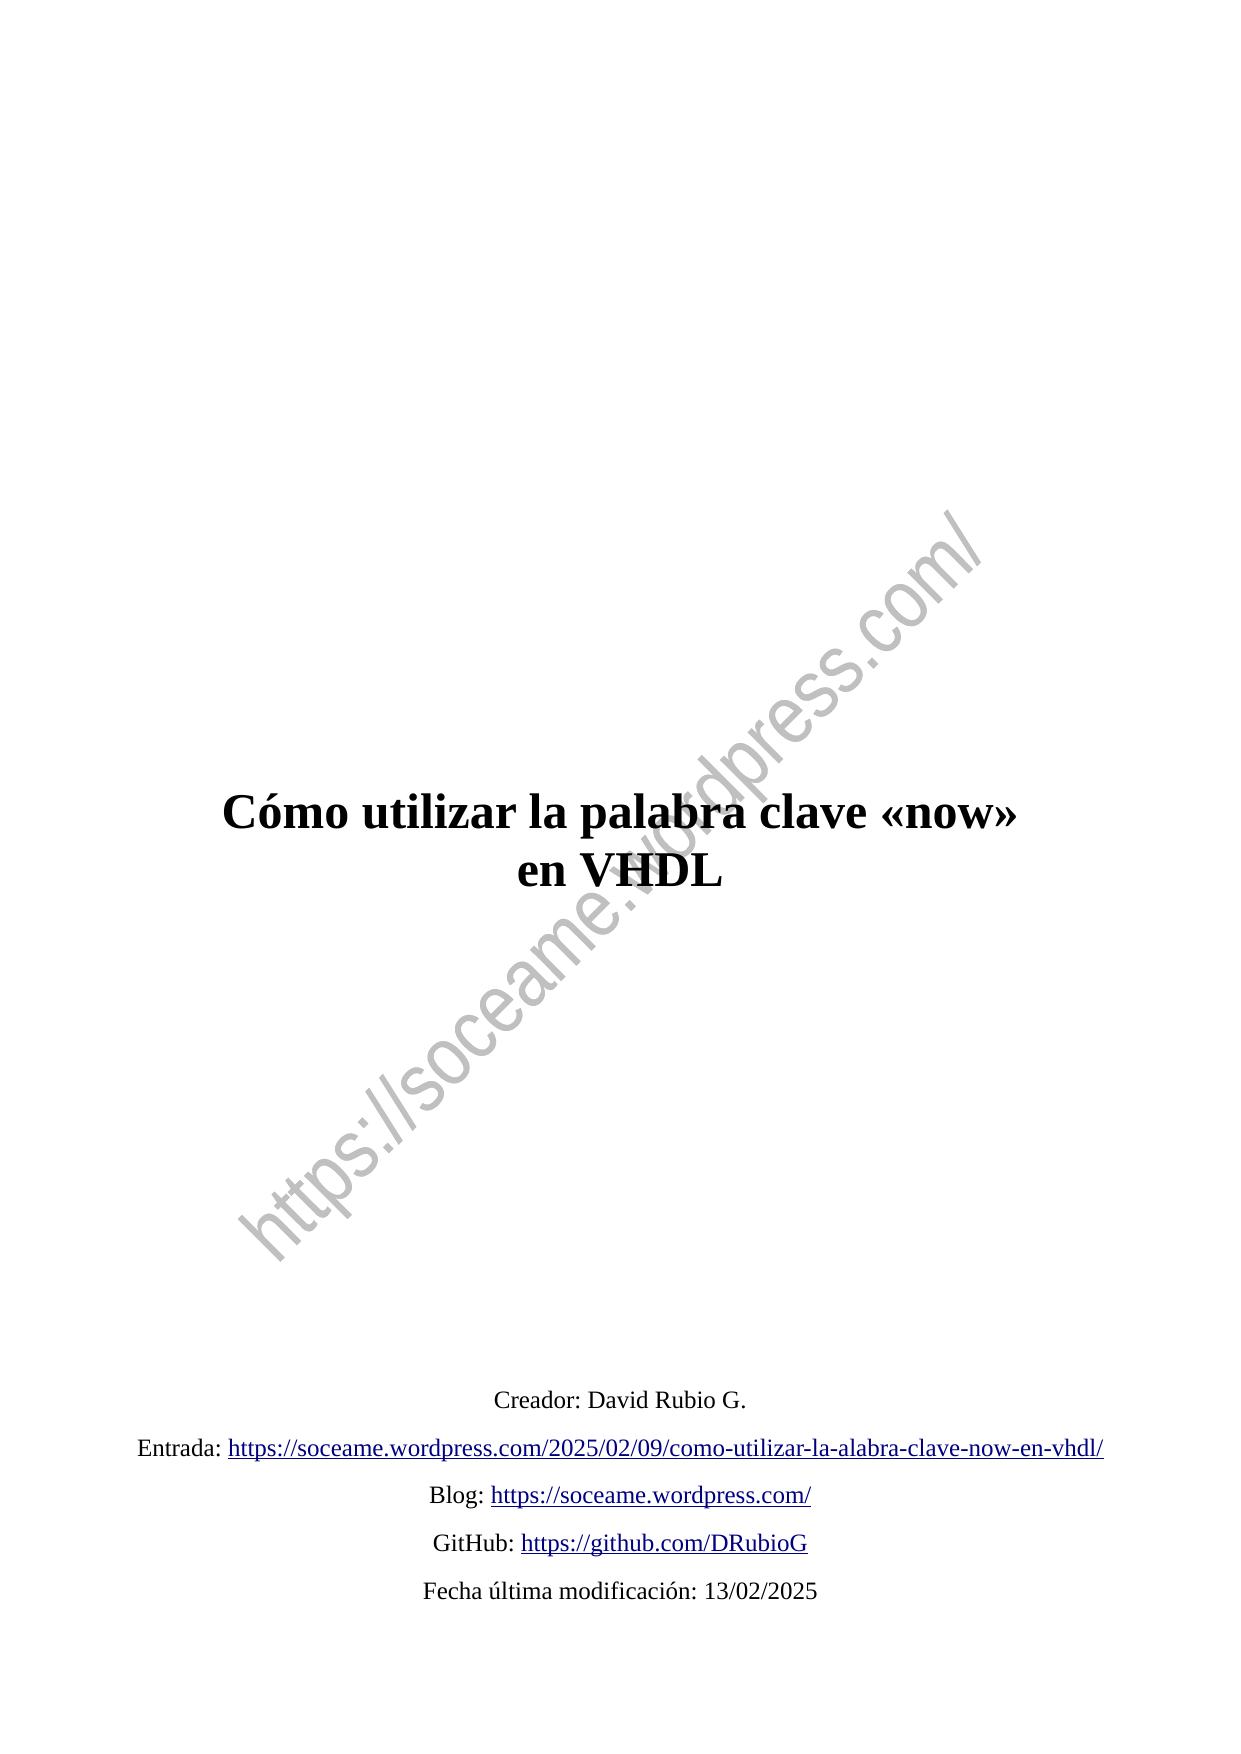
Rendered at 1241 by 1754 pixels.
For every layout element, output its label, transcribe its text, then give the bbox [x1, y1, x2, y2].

text Blog: https://soceame.wordpress.com/ [118, 1481, 1122, 1509]
text Fecha última modificación: 13/02/2025 [118, 1576, 1122, 1604]
subtitle Cómo utilizar la palabra clave «now» en VHDL [118, 782, 1122, 897]
text GitHub: https://github.com/DRubioG [118, 1528, 1122, 1557]
text Creador: David Rubio G. [118, 1385, 1122, 1414]
text Entrada: https://soceame.wordpress.com/2025/02/09/como-utilizar-la-alabra-clave-now-en-vhdl/ [118, 1433, 1122, 1462]
